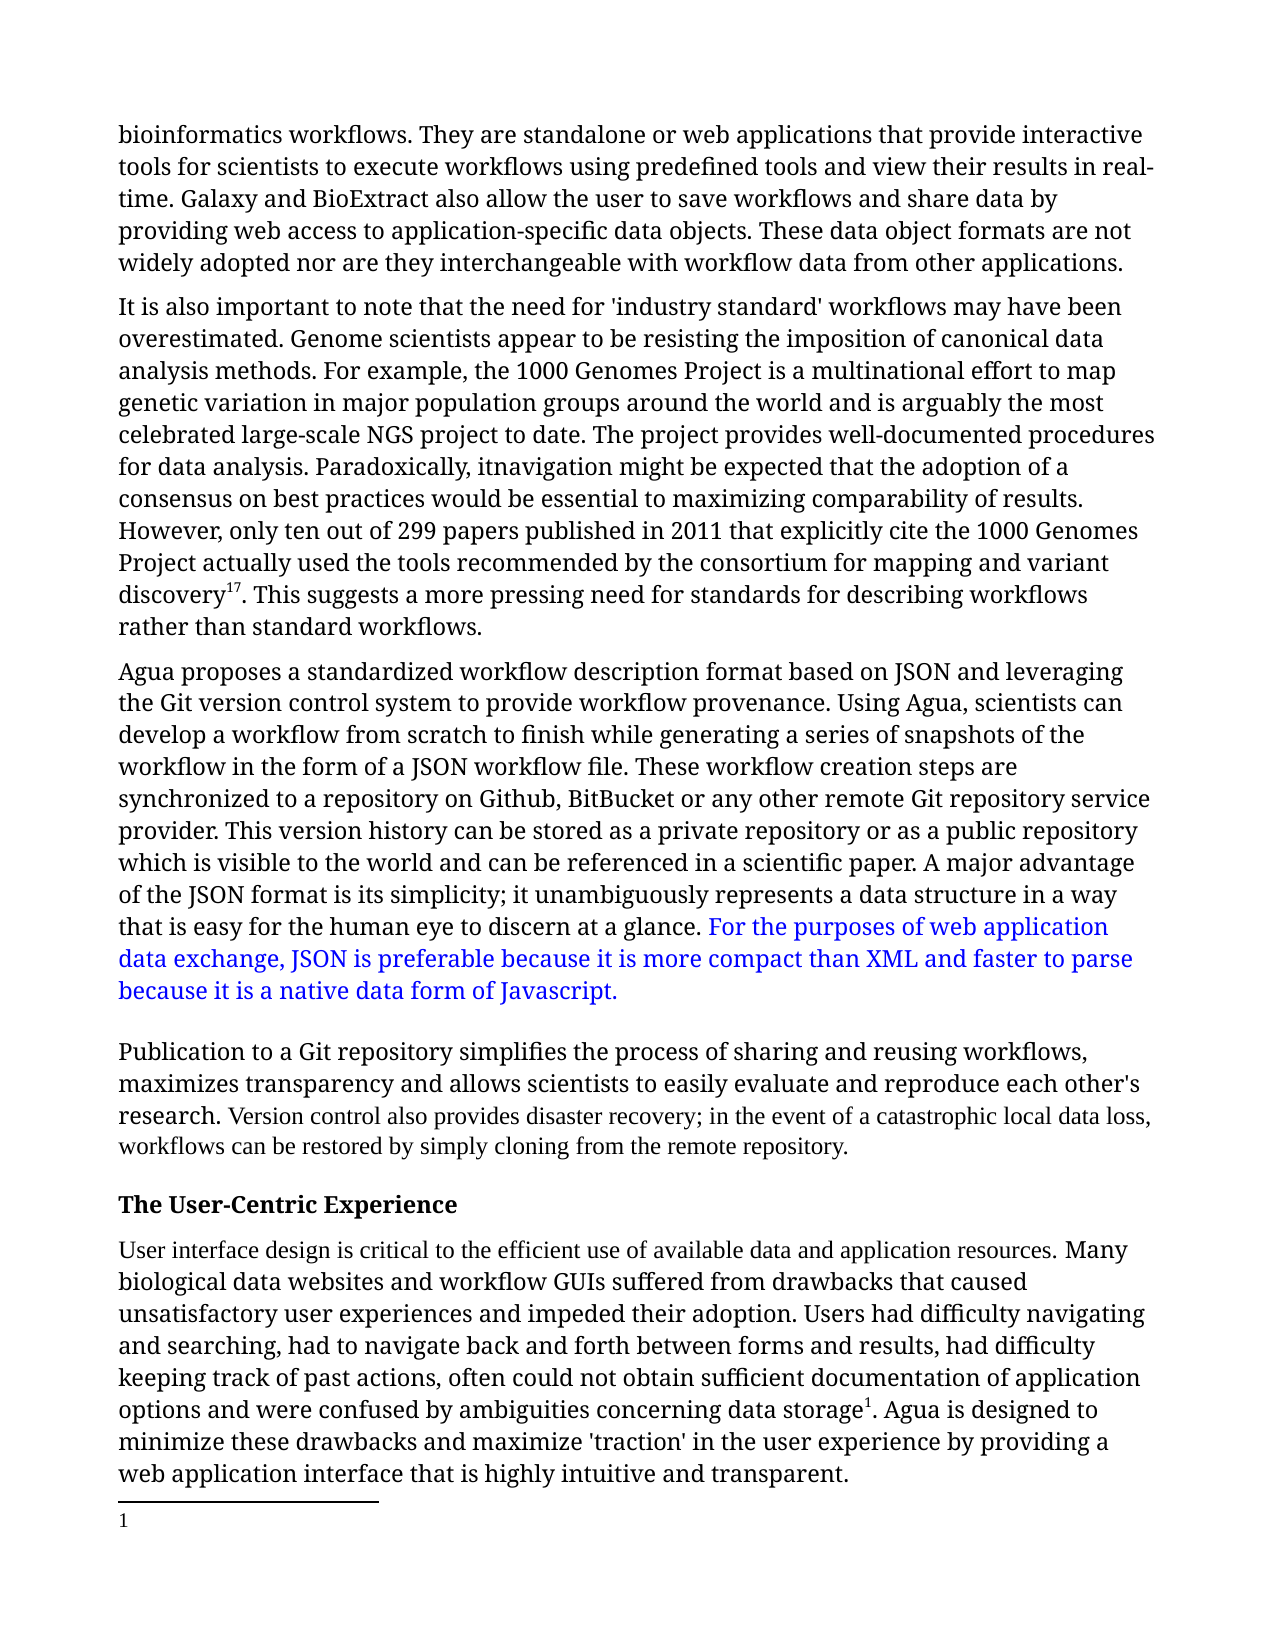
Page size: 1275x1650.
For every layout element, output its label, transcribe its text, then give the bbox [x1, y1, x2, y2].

text bioinformatics workflows. They are standalone or web applications that provide interactive tools for scientists to execute workflows using predefined tools and view their results in real-time. Galaxy and BioExtract also allow the user to save workflows and share data by providing web access to application-specific data objects. These data object formats are not widely adopted nor are they interchangeable with workflow data from other applications. [118, 118, 1157, 278]
text User interface design is critical to the efficient use of available data and application resources. Many biological data websites and workflow GUIs suffered from drawbacks that caused unsatisfactory user experiences and impeded their adoption. Users had difficulty navigating and searching, had to navigate back and forth between forms and results, had difficulty keeping track of past actions, often could not obtain sufficient documentation of application options and were confused by ambiguities concerning data storage. Agua is designed to minimize these drawbacks and maximize 'traction' in the user experience by providing a web application interface that is highly intuitive and transparent. [118, 1233, 1157, 1489]
text Agua proposes a standardized workflow description format based on JSON and leveraging the Git version control system to provide workflow provenance. Using Agua, scientists can develop a workflow from scratch to finish while generating a series of snapshots of the workflow in the form of a JSON workflow file. These workflow creation steps are synchronized to a repository on Github, BitBucket or any other remote Git repository service provider. This version history can be stored as a private repository or as a public repository which is visible to the world and can be referenced in a scientific paper. A major advantage of the JSON format is its simplicity; it unambiguously represents a data structure in a way that is easy for the human eye to discern at a glance. For the purposes of web application data exchange, JSON is preferable because it is more compact than XML and faster to parse because it is a native data form of Javascript. [118, 655, 1157, 1007]
text It is also important to note that the need for 'industry standard' workflows may have been overestimated. Genome scientists appear to be resisting the imposition of canonical data analysis methods. For example, the 1000 Genomes Project is a multinational effort to map genetic variation in major population groups around the world and is arguably the most celebrated large-scale NGS project to date. The project provides well-documented procedures for data analysis. Paradoxically, itnavigation might be expected that the adoption of a consensus on best practices would be essential to maximizing comparability of results. However, only ten out of 299 papers published in 2011 that explicitly cite the 1000 Genomes Project actually used the tools recommended by the consortium for mapping and variant discovery17. This suggests a more pressing need for standards for describing workflows rather than standard workflows. [118, 291, 1157, 642]
text Publication to a Git repository simplifies the process of sharing and reusing workflows, maximizes transparency and allows scientists to easily evaluate and reproduce each other's research. Version control also provides disaster recovery; in the event of a catastrophic local data loss, workflows can be restored by simply cloning from the remote repository. [118, 1035, 1157, 1160]
text The User-Centric Experience [118, 1189, 1157, 1221]
